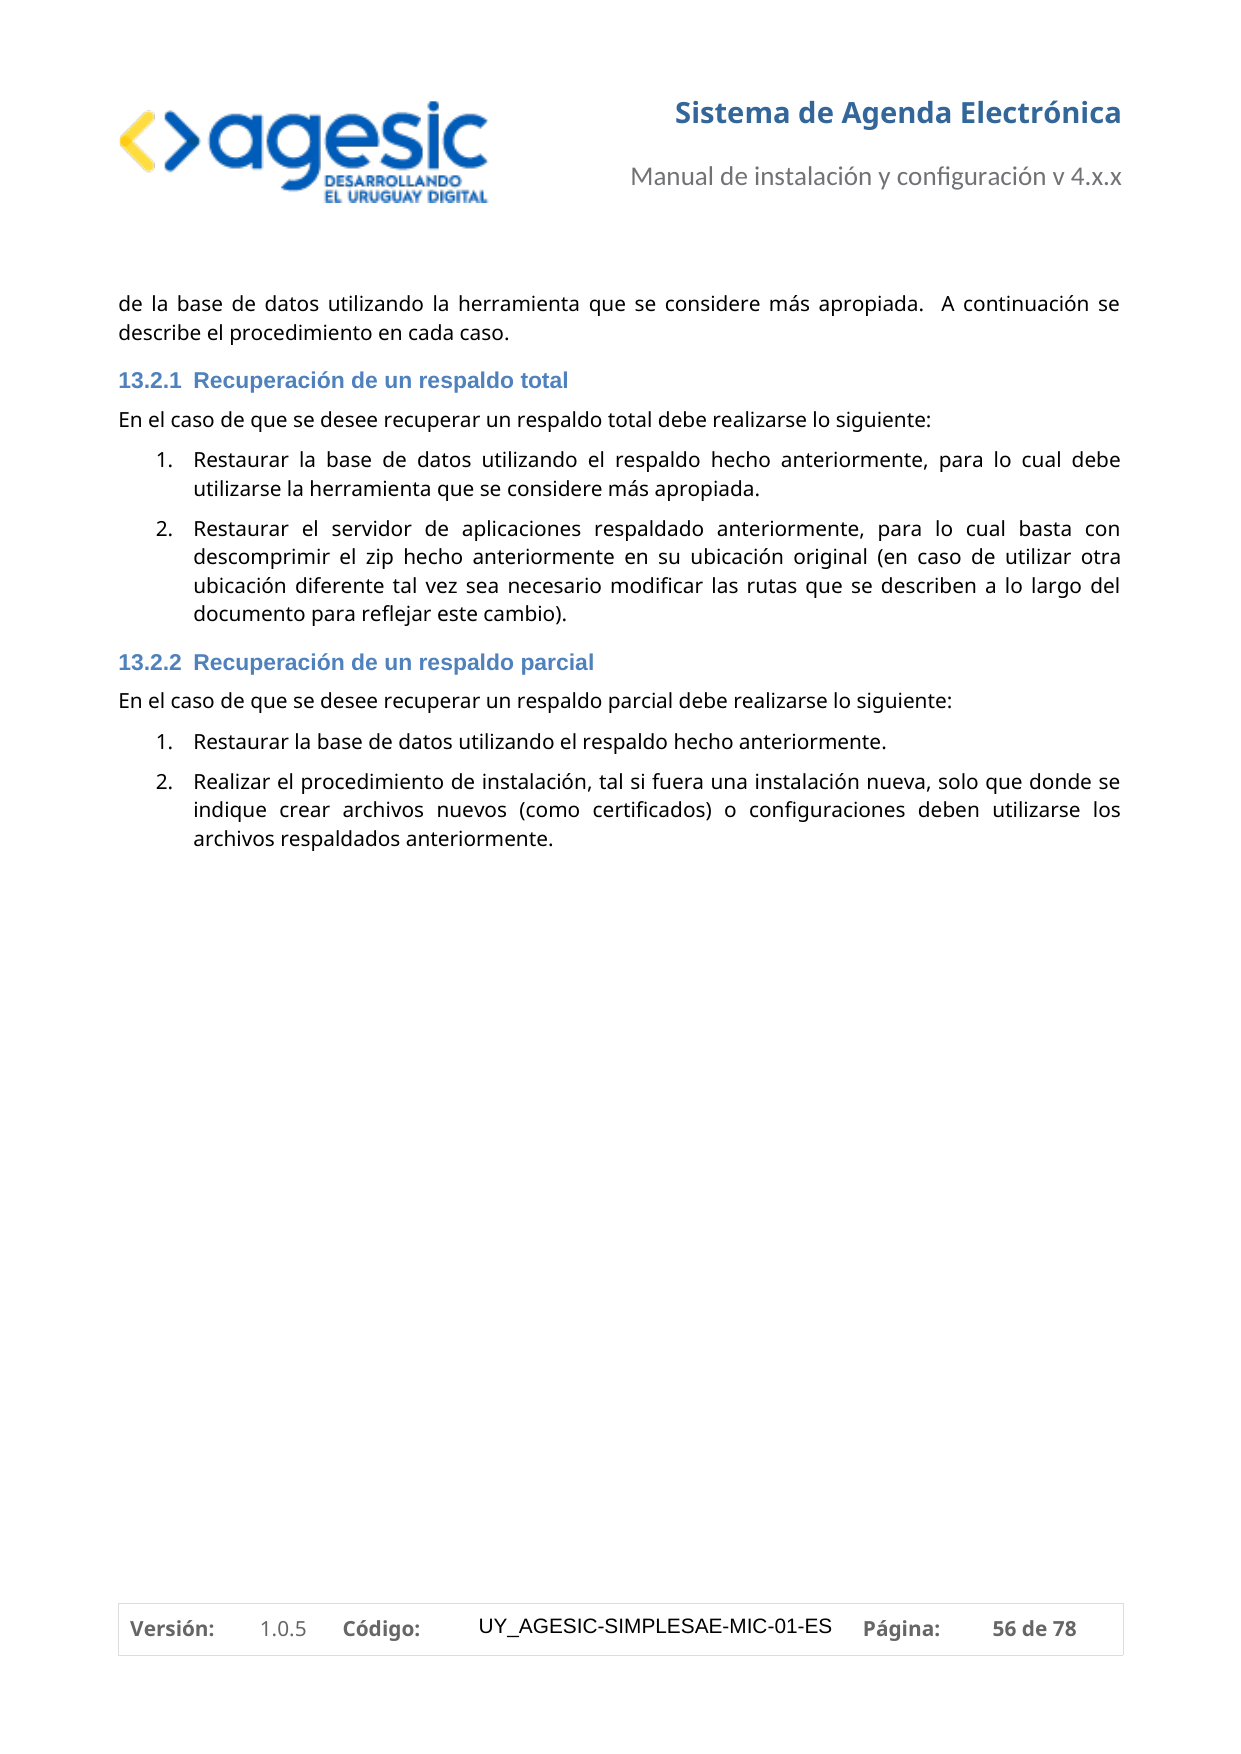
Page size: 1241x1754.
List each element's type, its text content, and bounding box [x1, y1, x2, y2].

subtitle Recuperación de un respaldo parcial [118, 648, 1122, 675]
picture [119, 101, 489, 203]
text En el caso de que se desee recuperar un respaldo total debe realizarse lo siguiente: [118, 405, 1122, 433]
list Restaurar el servidor de aplicaciones respaldado anteriormente, para lo cual basta con descomprimir el zip hecho anteriormente en su ubicación original (en caso de utilizar otra ubicación diferente tal vez sea necesario modificar las rutas que se describen a lo largo del documento para reflejar este cambio). [156, 514, 1122, 628]
text de la base de datos utilizando la herramienta que se considere más apropiada. A continuación se describe el procedimiento en cada caso. [118, 289, 1122, 346]
list Restaurar la base de datos utilizando el respaldo hecho anteriormente, para lo cual debe utilizarse la herramienta que se considere más apropiada. [156, 445, 1122, 502]
list Realizar el procedimiento de instalación, tal si fuera una instalación nueva, solo que donde se indique crear archivos nuevos (como certificados) o configuraciones deben utilizarse los archivos respaldados anteriormente. [156, 767, 1122, 852]
text En el caso de que se desee recuperar un respaldo parcial debe realizarse lo siguiente: [118, 687, 1122, 715]
list Restaurar la base de datos utilizando el respaldo hecho anteriormente. [156, 727, 1122, 755]
subtitle Recuperación de un respaldo total [118, 367, 1122, 393]
